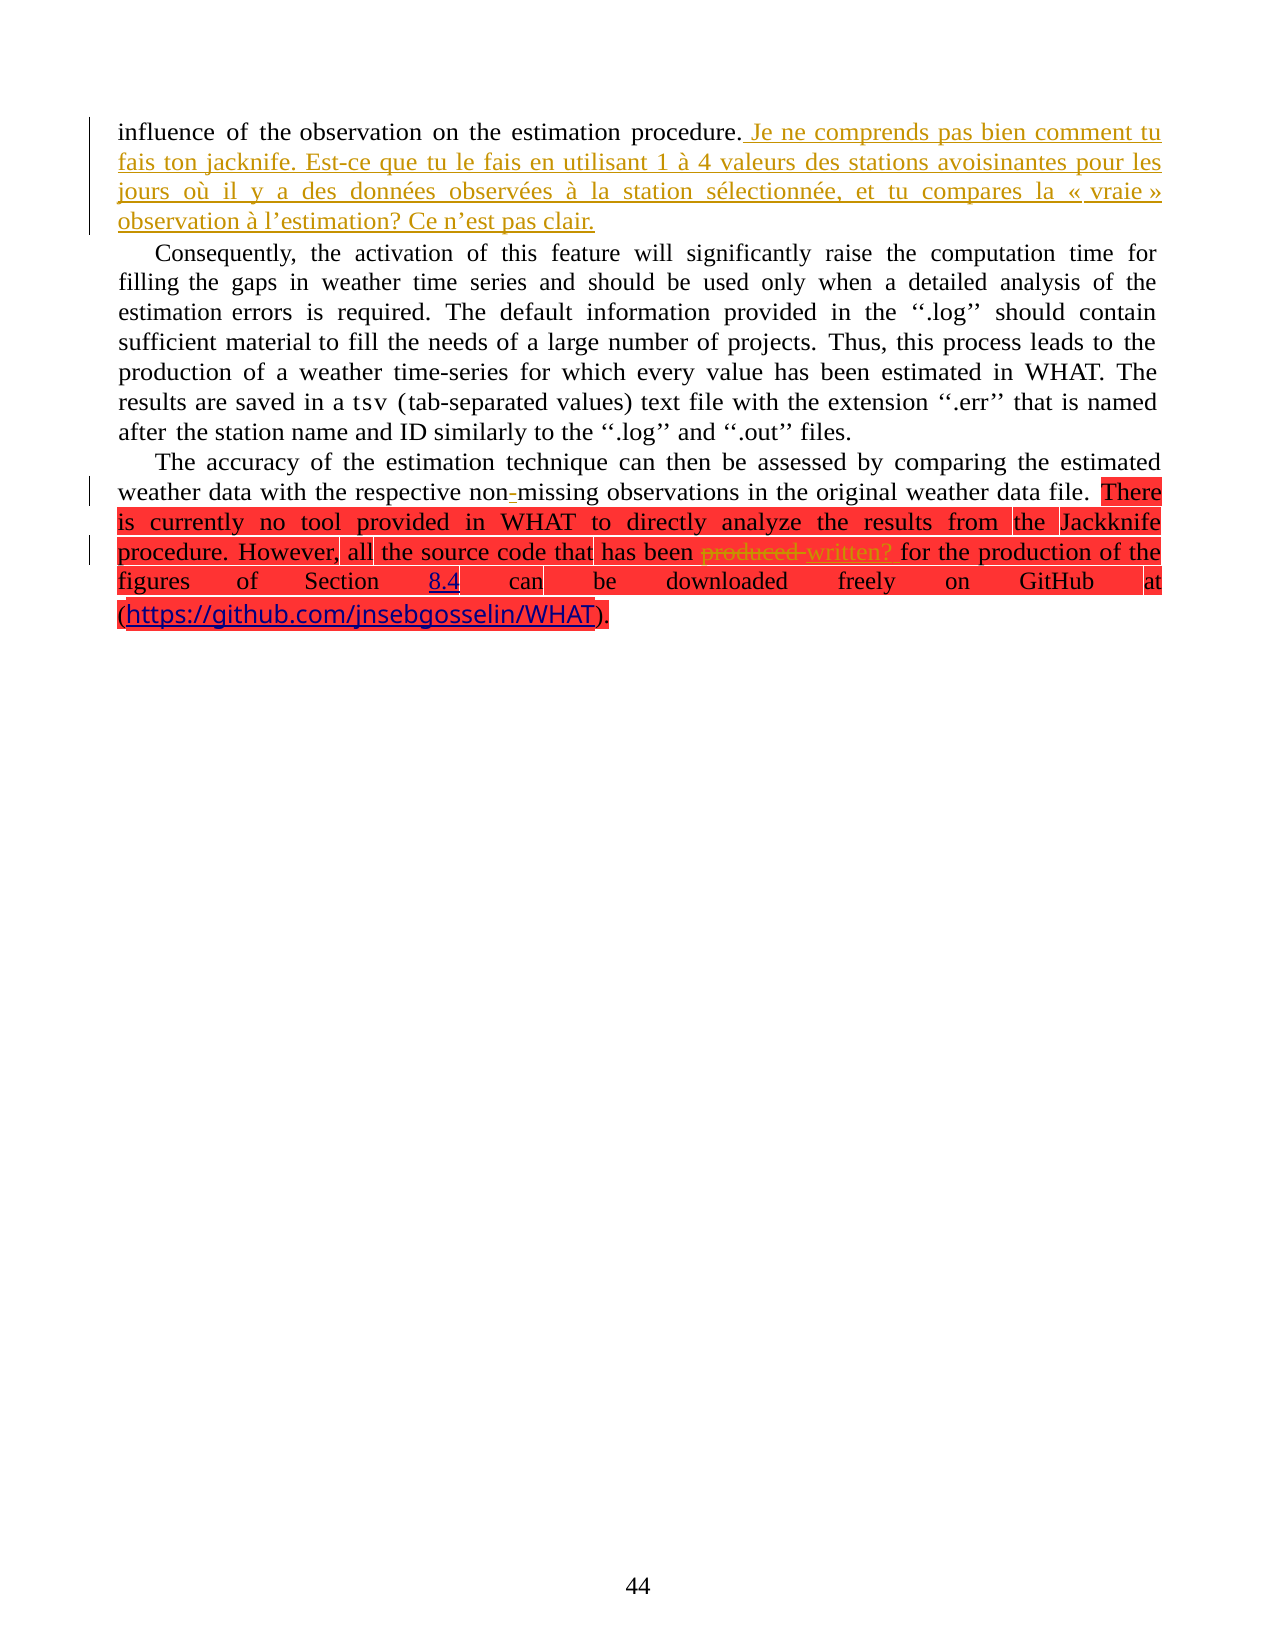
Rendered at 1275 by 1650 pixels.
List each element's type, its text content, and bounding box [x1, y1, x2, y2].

text The accuracy of the estimation technique can then be assessed by comparing the estimated weather data with the respective non-missing observations in the original weather data file. There is currently no tool provided in WHAT to directly analyze the results from the Jackknife procedure. However, all the source code that has been written? for the production of the figures of Section 8.4 can be downloaded freely on GitHub at (https://github.com/jnsebgosselin/WHAT). [117, 447, 1162, 631]
text Consequently, the activation of this feature will significantly raise the computation time for filling the gaps in weather time series and should be used only when a detailed analysis of the estimation errors is required. The default information provided in the ‘‘.log’’ should contain sufficient material to fill the needs of a large number of projects. Thus, this process leads to the production of a weather time-series for which every value has been estimated in WHAT. The results are saved in a tsv (tab-separated values) text file with the extension ‘‘.err’’ that is named after the station name and ID similarly to the ‘‘.log’’ and ‘‘.out’’ files. [118, 238, 1157, 446]
text More specifically, when this option is activated, WHAT will estimate a value for the target station for every day of the time series. In other words, loop B in the flowchart of Figure 8.1 will run over all the days of the dataset and not only over days for which there is a missing data. In addition, the memory feature will be deactivated and a MLR model will be estimated for each day independently. If a measured value is present for the current day being estimated, this value will be temporarily discarded from the data series to avoid self-influence of the observation on the estimation procedure. Je ne comprends pas bien comment tu fais ton jacknife. Est-ce que tu le fais en utilisant 1 à 4 valeurs des stations avoisinantes pour les jours où il y a des données observées à la station sélectionnée, et tu compares la « vraie » observation à l’estimation? Ce n’est pas clair. [117, 173, 1162, 235]
text More specifically, when this option is activated, WHAT will estimate a value for the target station for every day of the time series. In other words, loop B in the flowchart of Figure 8.1 will run over all the days of the dataset and not only over days for which there is a missing data. In addition, the memory feature will be deactivated and a MLR model will be estimated for each day independently. If a measured value is present for the current day being estimated, this value will be temporarily discarded from the data series to avoid self-influence of the observation on the estimation procedure. Je ne comprends pas bien comment tu fais ton jacknife. Est-ce que tu le fais en utilisant 1 à 4 valeurs des stations avoisinantes pour les jours où il y a des données observées à la station sélectionnée, et tu compares la « vraie » observation à l’estimation? Ce n’est pas clair. [117, 117, 1162, 172]
